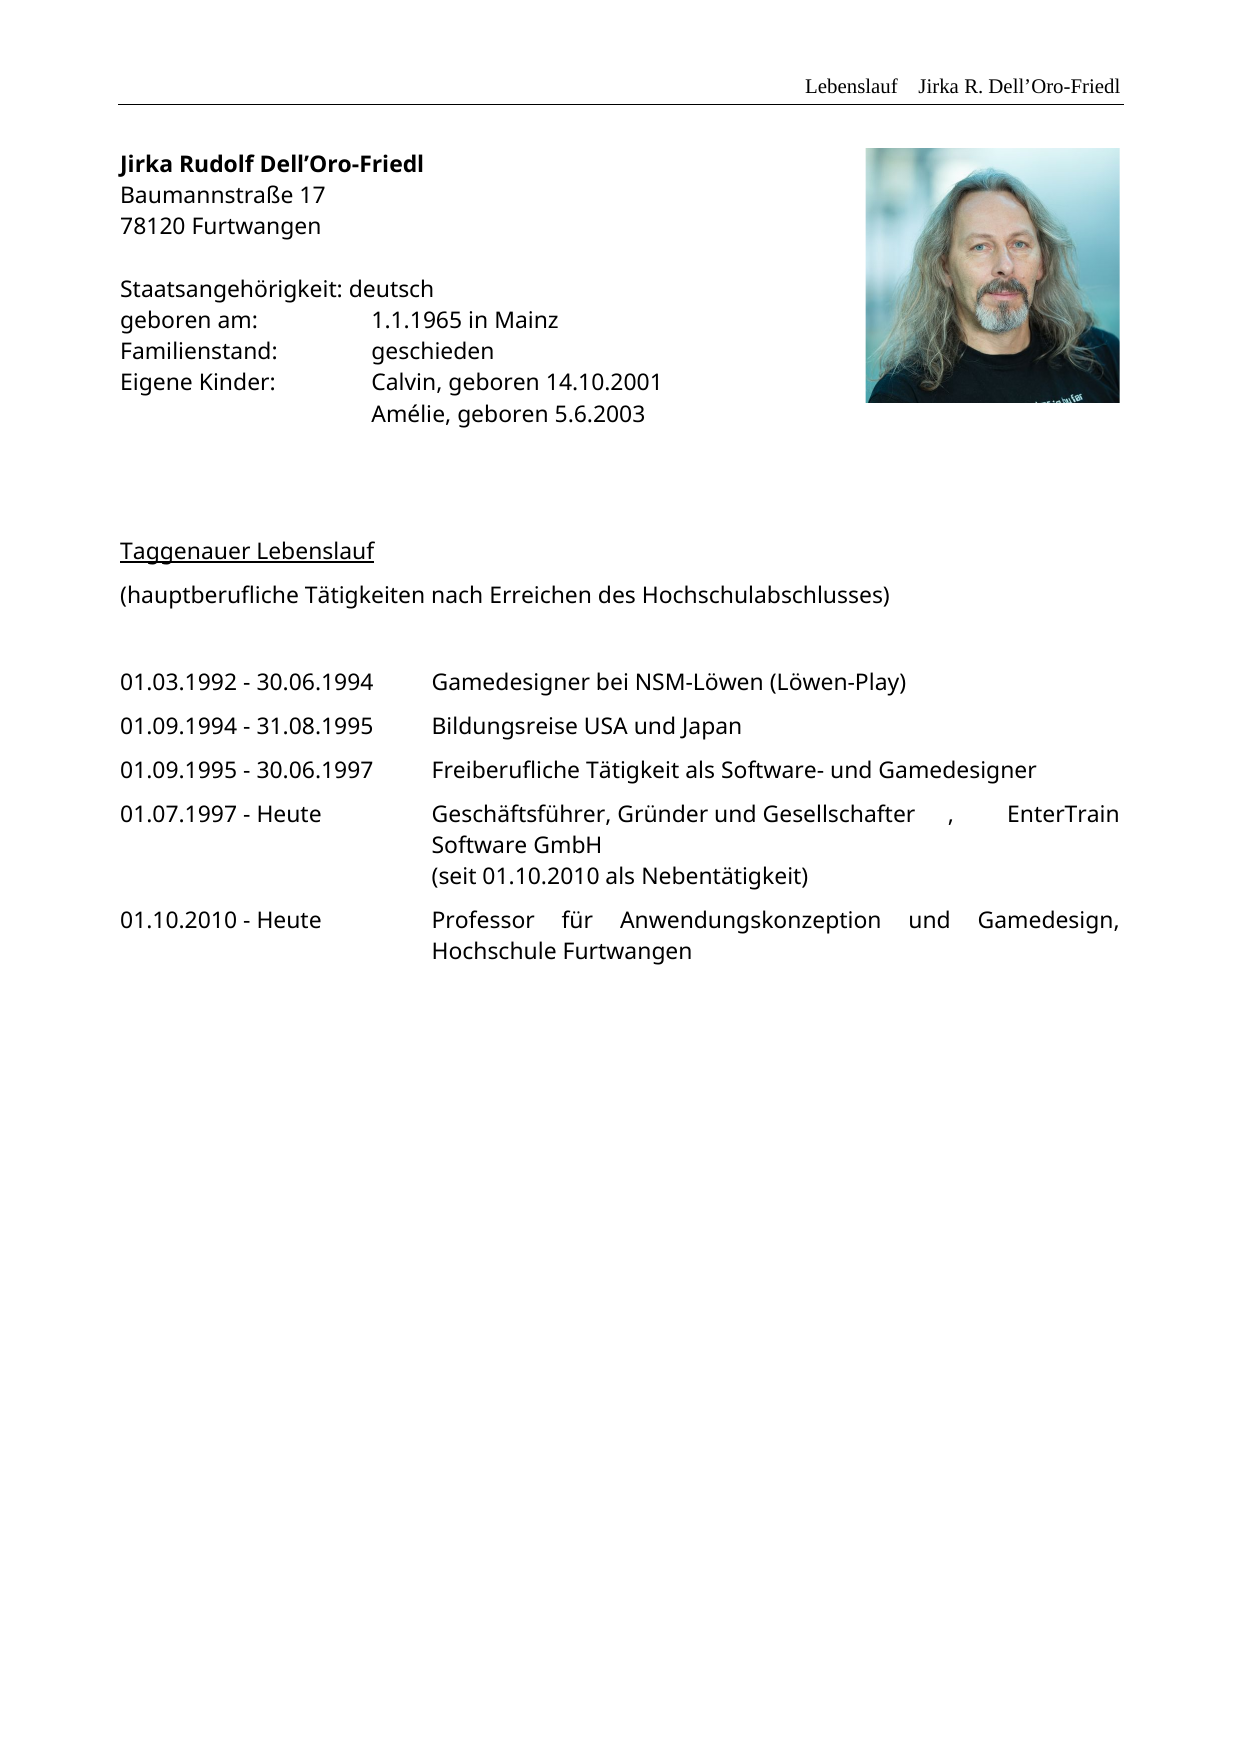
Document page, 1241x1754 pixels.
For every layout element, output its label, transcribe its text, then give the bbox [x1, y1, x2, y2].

text 01.10.2010 - Heute Professor für Anwendungskonzeption und Gamedesign, Hochschule Furtwangen [120, 904, 1120, 966]
text (hauptberufliche Tätigkeiten nach Erreichen des Hochschulabschlusses) [120, 579, 1120, 610]
text Jirka Rudolf Dell’Oro-Friedl [120, 148, 865, 179]
text Amélie, geboren 5.6.2003 [120, 398, 1120, 429]
text Taggenauer Lebenslauf [120, 535, 1120, 566]
text Eigene Kinder: Calvin, geboren 14.10.2001 [120, 366, 865, 398]
text Staatsangehörigkeit: deutsch [120, 273, 865, 304]
text geboren am: 1.1.1965 in Mainz [120, 304, 865, 335]
picture [865, 148, 1120, 403]
text Familienstand: geschieden [120, 335, 865, 366]
text 01.03.1992 - 30.06.1994 Gamedesigner bei NSM-Löwen (Löwen-Play) [120, 666, 1120, 698]
text Baumannstraße 17 [120, 179, 865, 210]
text 01.09.1994 - 31.08.1995 Bildungsreise USA und Japan [120, 710, 1120, 741]
text 01.07.1997 - Heute Geschäftsführer, Gründer und Gesellschafter , EnterTrain Software GmbH (seit 01.10.2010 als Nebentätigkeit) [120, 798, 1120, 891]
text 01.09.1995 - 30.06.1997 Freiberufliche Tätigkeit als Software- und Gamedesigner [120, 754, 1120, 785]
text 78120 Furtwangen [120, 210, 865, 241]
